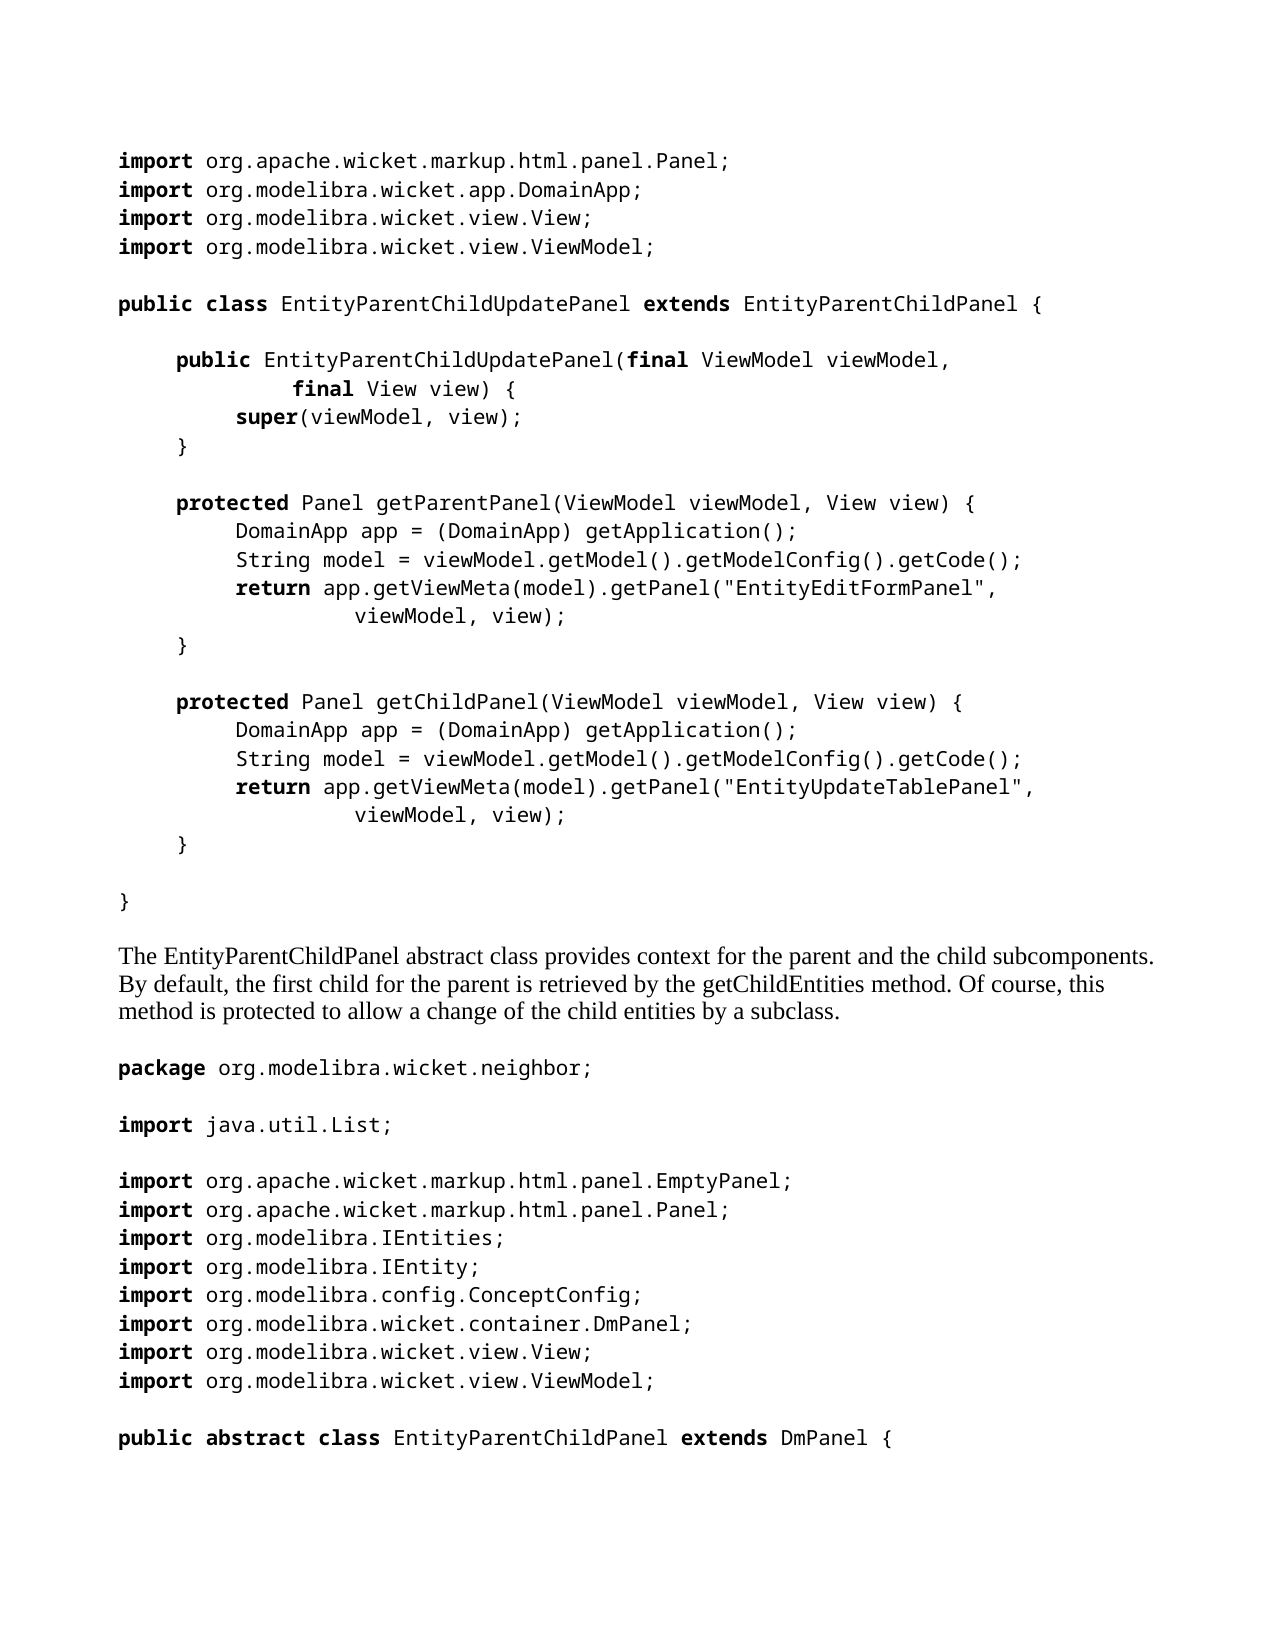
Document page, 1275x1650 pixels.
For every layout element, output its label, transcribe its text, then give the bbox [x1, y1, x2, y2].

text super(viewModel, view); [118, 402, 1157, 431]
text import org.modelibra.wicket.container.DmPanel; [118, 1309, 1157, 1337]
text String model = viewModel.getModel().getModelConfig().getCode(); [118, 744, 1157, 772]
text import org.modelibra.config.ConceptConfig; [118, 1280, 1157, 1309]
text } [118, 431, 1157, 459]
text import org.modelibra.wicket.view.View; [118, 203, 1157, 232]
text import org.modelibra.wicket.view.View; [118, 1337, 1157, 1366]
text import org.modelibra.wicket.view.ViewModel; [118, 1366, 1157, 1394]
text import org.apache.wicket.markup.html.panel.Panel; [118, 147, 1157, 175]
text } [118, 886, 1157, 914]
text String model = viewModel.getModel().getModelConfig().getCode(); [118, 545, 1157, 573]
text package org.modelibra.wicket.neighbor; [118, 1053, 1157, 1081]
text import org.modelibra.wicket.app.DomainApp; [118, 175, 1157, 203]
text DomainApp app = (DomainApp) getApplication(); [118, 516, 1157, 545]
text import org.modelibra.IEntities; [118, 1223, 1157, 1252]
text viewModel, view); [118, 801, 1157, 829]
text import org.apache.wicket.markup.html.panel.Panel; [118, 1195, 1157, 1223]
text import org.modelibra.wicket.view.ViewModel; [118, 232, 1157, 260]
text protected Panel getChildPanel(ViewModel viewModel, View view) { [118, 687, 1157, 715]
text import org.modelibra.IEntity; [118, 1252, 1157, 1280]
text DomainApp app = (DomainApp) getApplication(); [118, 715, 1157, 744]
text final View view) { [118, 374, 1157, 402]
text public EntityParentChildUpdatePanel(final ViewModel viewModel, [118, 346, 1157, 374]
text public abstract class EntityParentChildPanel extends DmPanel { [118, 1423, 1157, 1451]
text return app.getViewMeta(model).getPanel("EntityEditFormPanel", [118, 573, 1157, 602]
text } [118, 829, 1157, 857]
text import org.apache.wicket.markup.html.panel.EmptyPanel; [118, 1167, 1157, 1195]
text public class EntityParentChildUpdatePanel extends EntityParentChildPanel { [118, 289, 1157, 317]
text viewModel, view); [118, 602, 1157, 630]
text } [118, 630, 1157, 658]
text protected Panel getParentPanel(ViewModel viewModel, View view) { [118, 488, 1157, 516]
text return app.getViewMeta(model).getPanel("EntityUpdateTablePanel", [118, 772, 1157, 801]
text import java.util.List; [118, 1110, 1157, 1138]
text The EntityParentChildPanel abstract class provides context for the parent and the child subcomponents. By default, the first child for the parent is retrieved by the getChildEntities method. Of course, this method is protected to allow a change of the child entities by a subclass. [118, 942, 1157, 1025]
